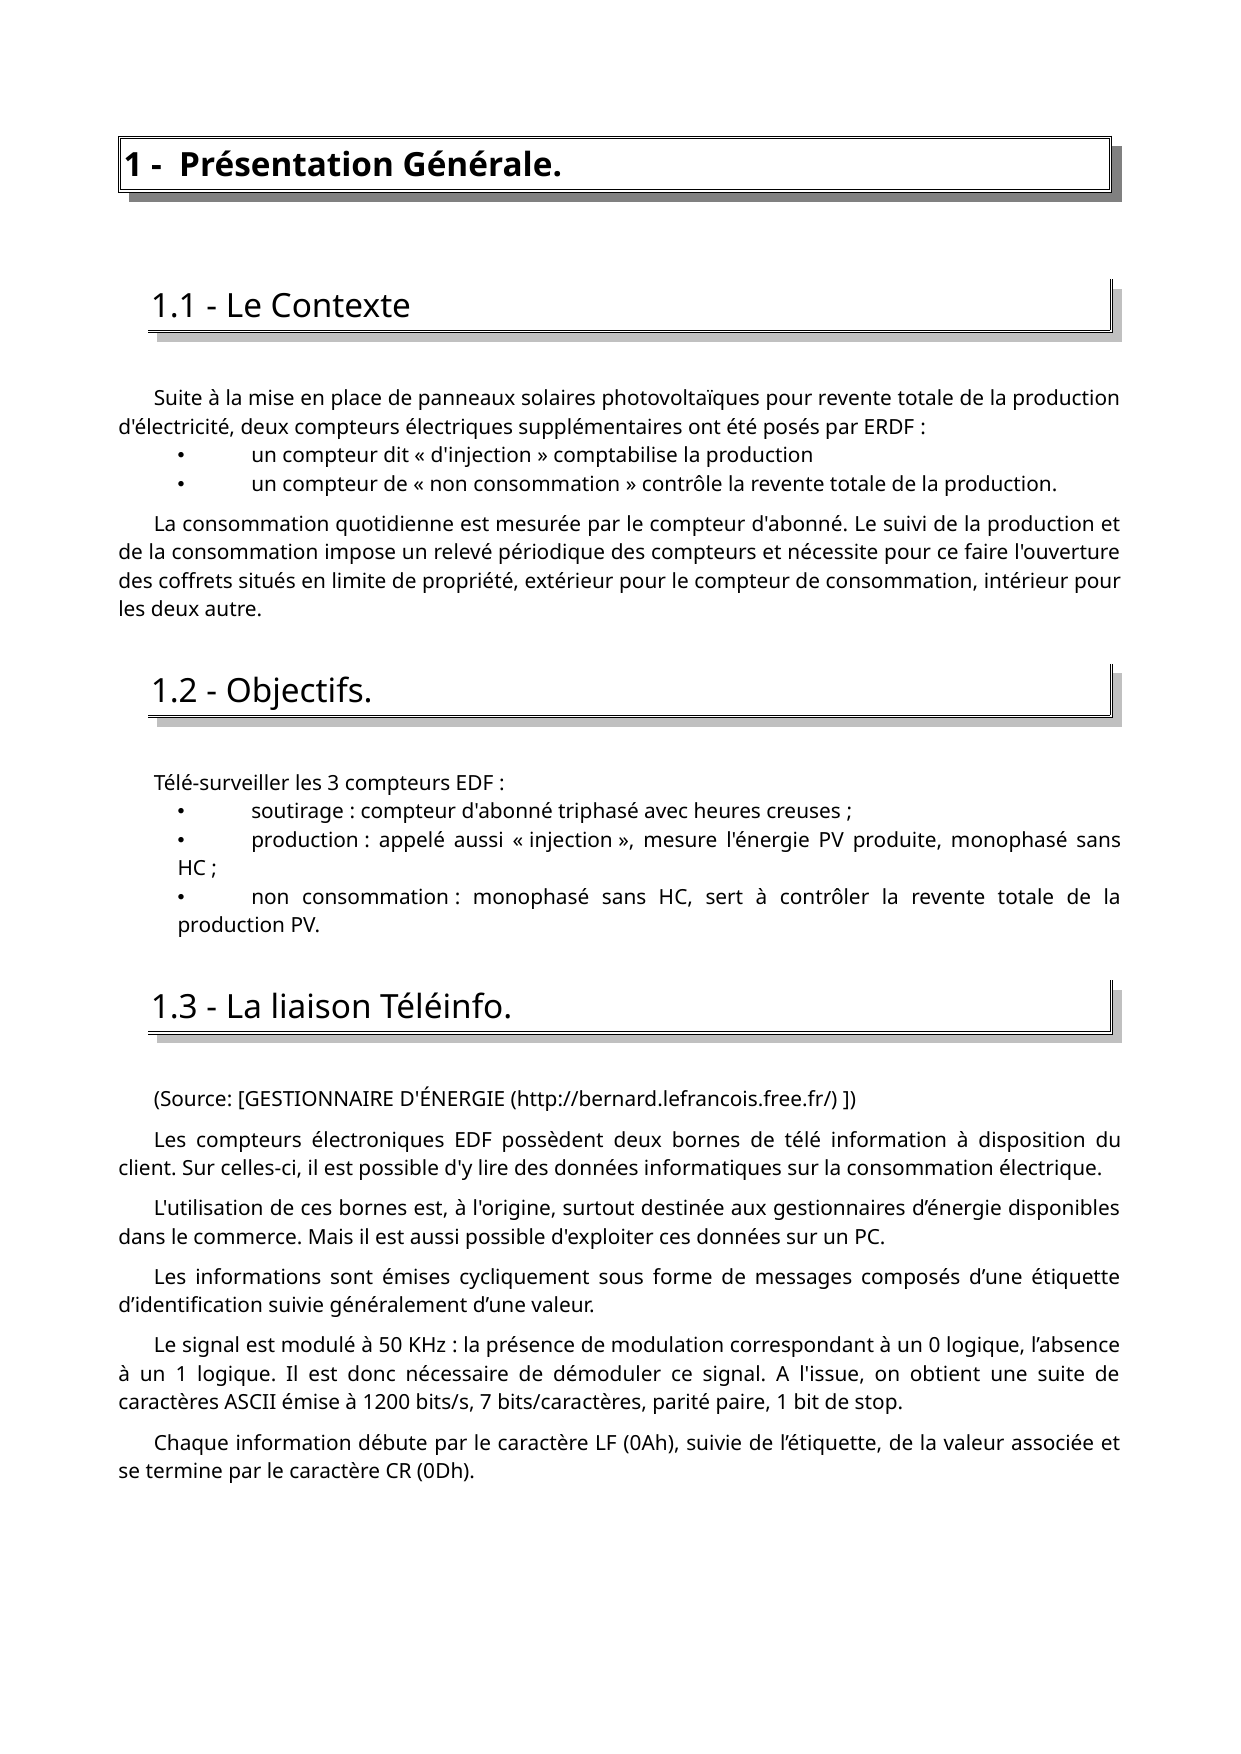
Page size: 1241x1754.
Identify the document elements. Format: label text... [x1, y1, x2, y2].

text Le signal est modulé à 50 KHz : la présence de modulation correspondant à un 0 logique, l’absence à un 1 logique. Il est donc nécessaire de démoduler ce signal. A l'issue, on obtient une suite de caractères ASCII émise à 1200 bits/s, 7 bits/caractères, parité paire, 1 bit de stop. [118, 1331, 1122, 1416]
subtitle Objectifs. [148, 664, 1110, 715]
list un compteur dit « d'injection » comptabilise la production [177, 440, 1122, 469]
text Suite à la mise en place de panneaux solaires photovoltaïques pour revente totale de la production d'électricité, deux compteurs électriques supplémentaires ont été posés par ERDF : [118, 383, 1122, 440]
text (Source: [GESTIONNAIRE D'ÉNERGIE (http://bernard.lefrancois.free.fr/) ]) [118, 1084, 1122, 1113]
text Les informations sont émises cycliquement sous forme de messages composés d’une étiquette d’identification suivie généralement d’une valeur. [118, 1262, 1122, 1319]
text La consommation quotidienne est mesurée par le compteur d'abonné. Le suivi de la production et de la consommation impose un relevé périodique des compteurs et nécessite pour ce faire l'ouverture des coffrets situés en limite de propriété, extérieur pour le compteur de consommation, intérieur pour les deux autre. [118, 509, 1122, 623]
subtitle Le Contexte [148, 279, 1110, 330]
list un compteur de « non consommation » contrôle la revente totale de la production. [177, 469, 1122, 497]
text Les compteurs électroniques EDF possèdent deux bornes de télé information à disposition du client. Sur celles-ci, il est possible d'y lire des données informatiques sur la consommation électrique. [118, 1125, 1122, 1182]
list non consommation : monophasé sans HC, sert à contrôler la revente totale de la production PV. [177, 882, 1122, 939]
subtitle La liaison Téléinfo. [148, 980, 1110, 1031]
text Télé-surveiller les 3 compteurs EDF : [118, 768, 1122, 797]
list production : appelé aussi « injection », mesure l'énergie PV produite, monophasé sans HC ; [177, 825, 1122, 882]
text Chaque information débute par le caractère LF (0Ah), suivie de l’étiquette, de la valeur associée et se termine par le caractère CR (0Dh). [118, 1428, 1122, 1484]
text L'utilisation de ces bornes est, à l'origine, surtout destinée aux gestionnaires d’énergie disponibles dans le commerce. Mais il est aussi possible d'exploiter ces données sur un PC. [118, 1193, 1122, 1250]
list soutirage : compteur d'abonné triphasé avec heures creuses ; [177, 797, 1122, 825]
